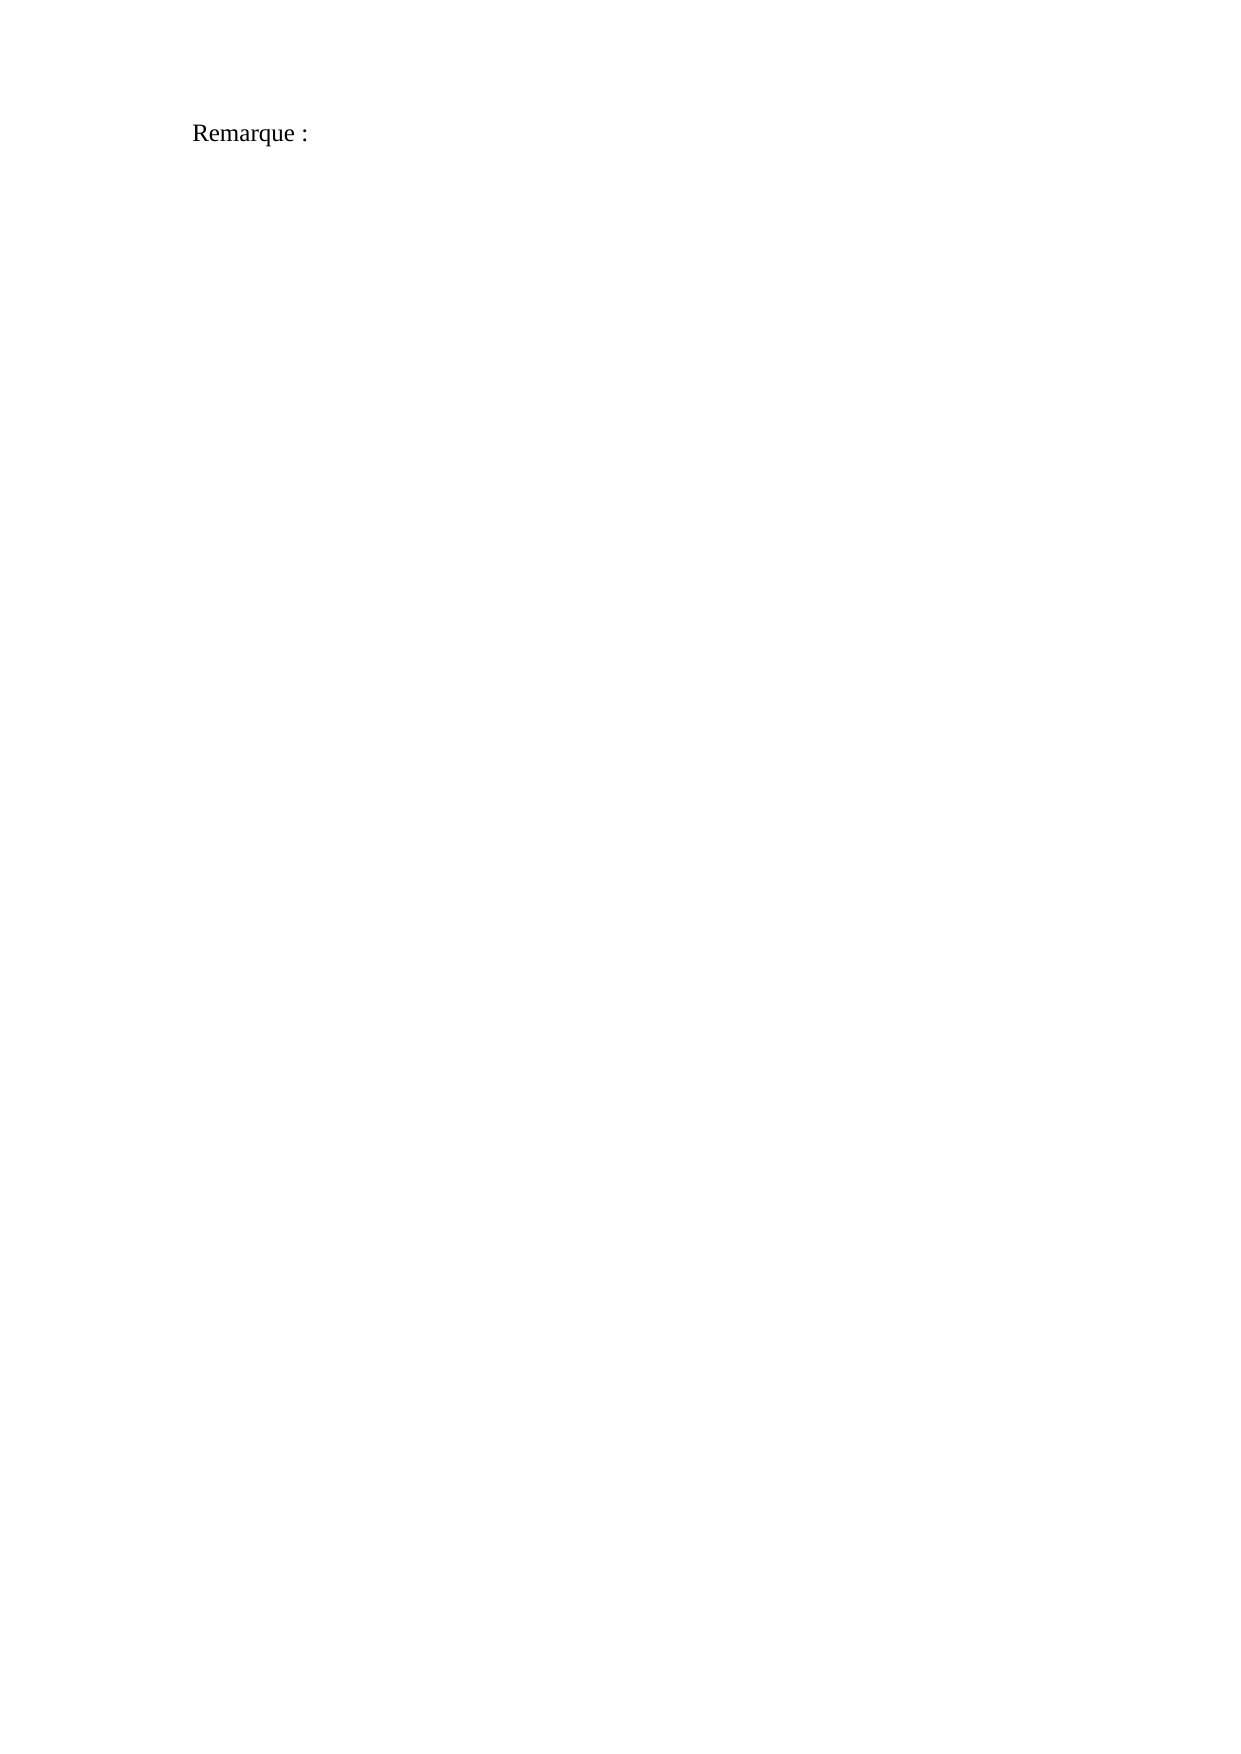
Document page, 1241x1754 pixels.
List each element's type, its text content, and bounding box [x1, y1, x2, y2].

text Remarque : [118, 118, 1122, 147]
